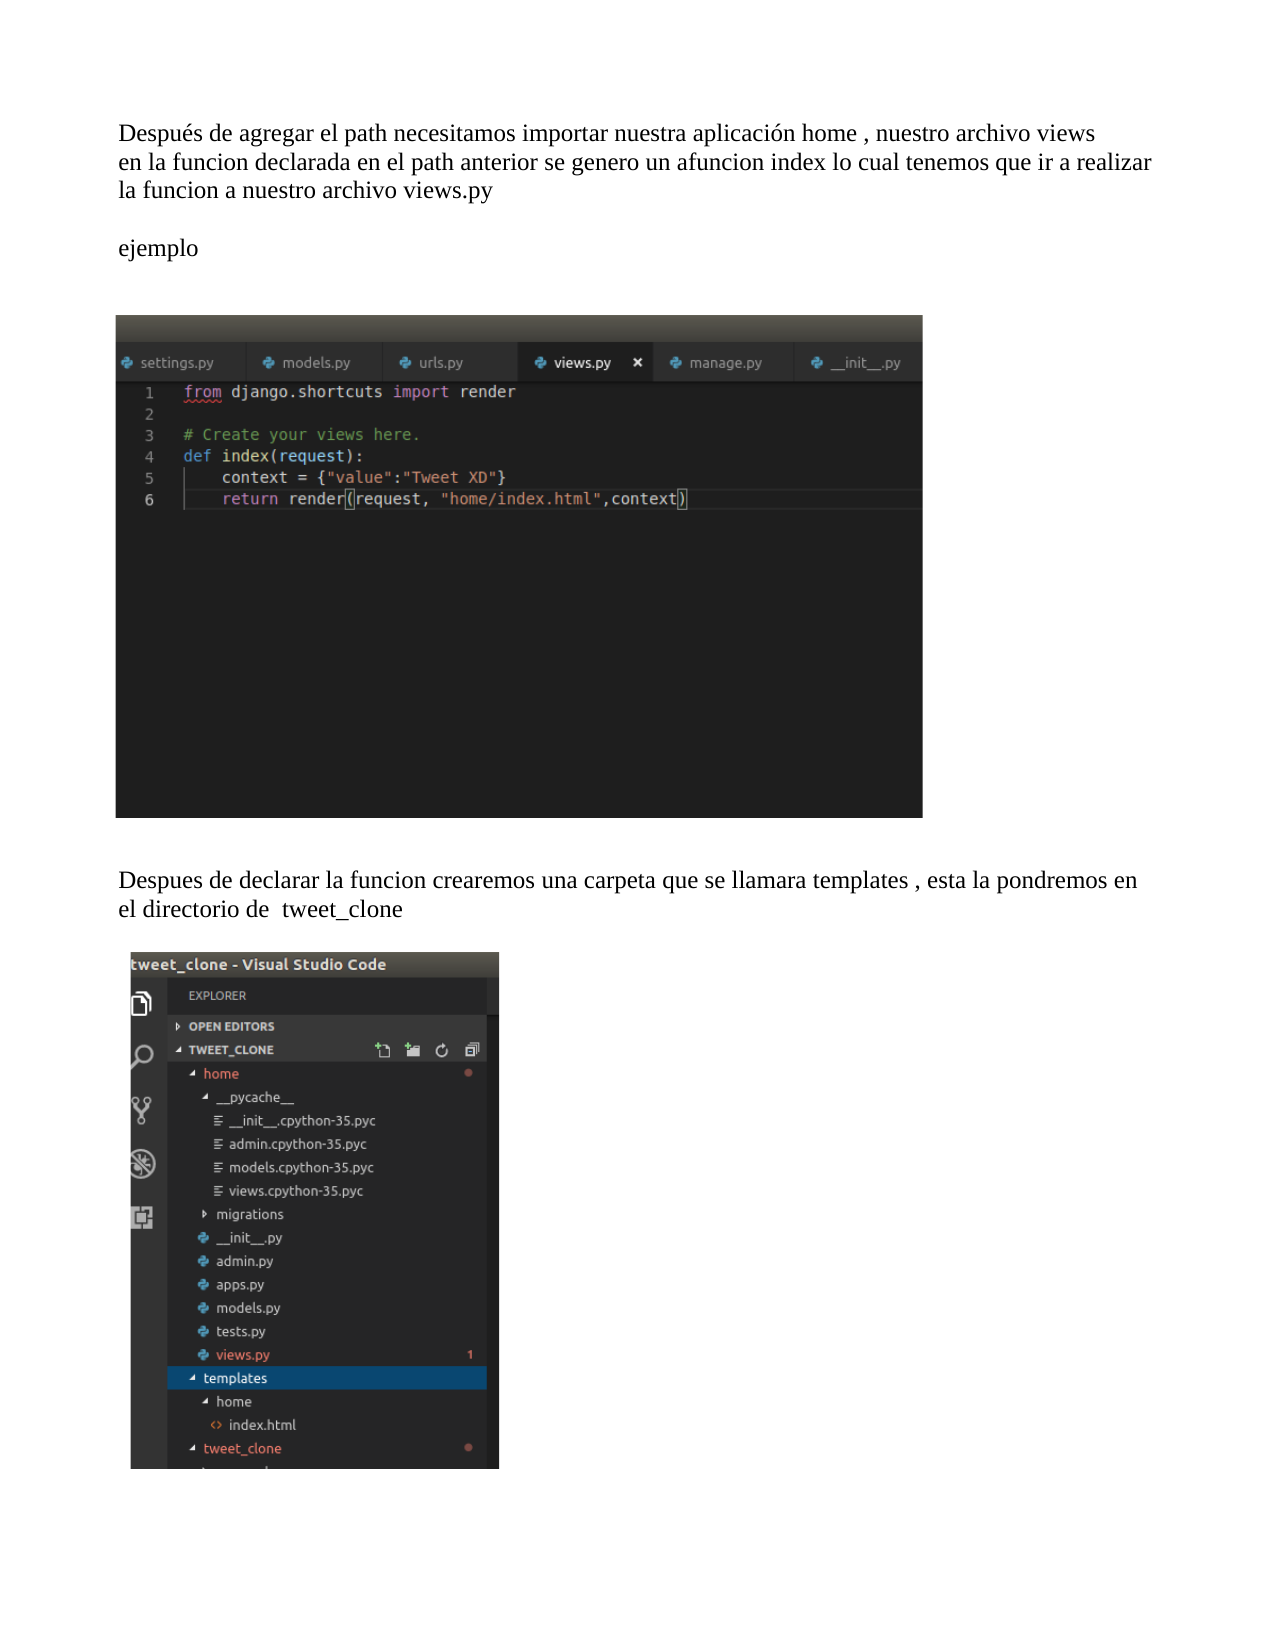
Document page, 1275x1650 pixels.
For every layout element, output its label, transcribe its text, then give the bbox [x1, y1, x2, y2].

picture [130, 952, 159, 1469]
text ejemplo [118, 233, 1157, 262]
text Despues de declarar la funcion crearemos una carpeta que se llamara templates , esta la pondremos en el directorio de tweet_clone [118, 866, 1157, 923]
text en la funcion declarada en el path anterior se genero un afuncion index lo cual tenemos que ir a realizar la funcion a nuestro archivo views.py [118, 147, 1157, 204]
text Después de agregar el path necesitamos importar nuestra aplicación home , nuestro archivo views [118, 118, 1157, 147]
